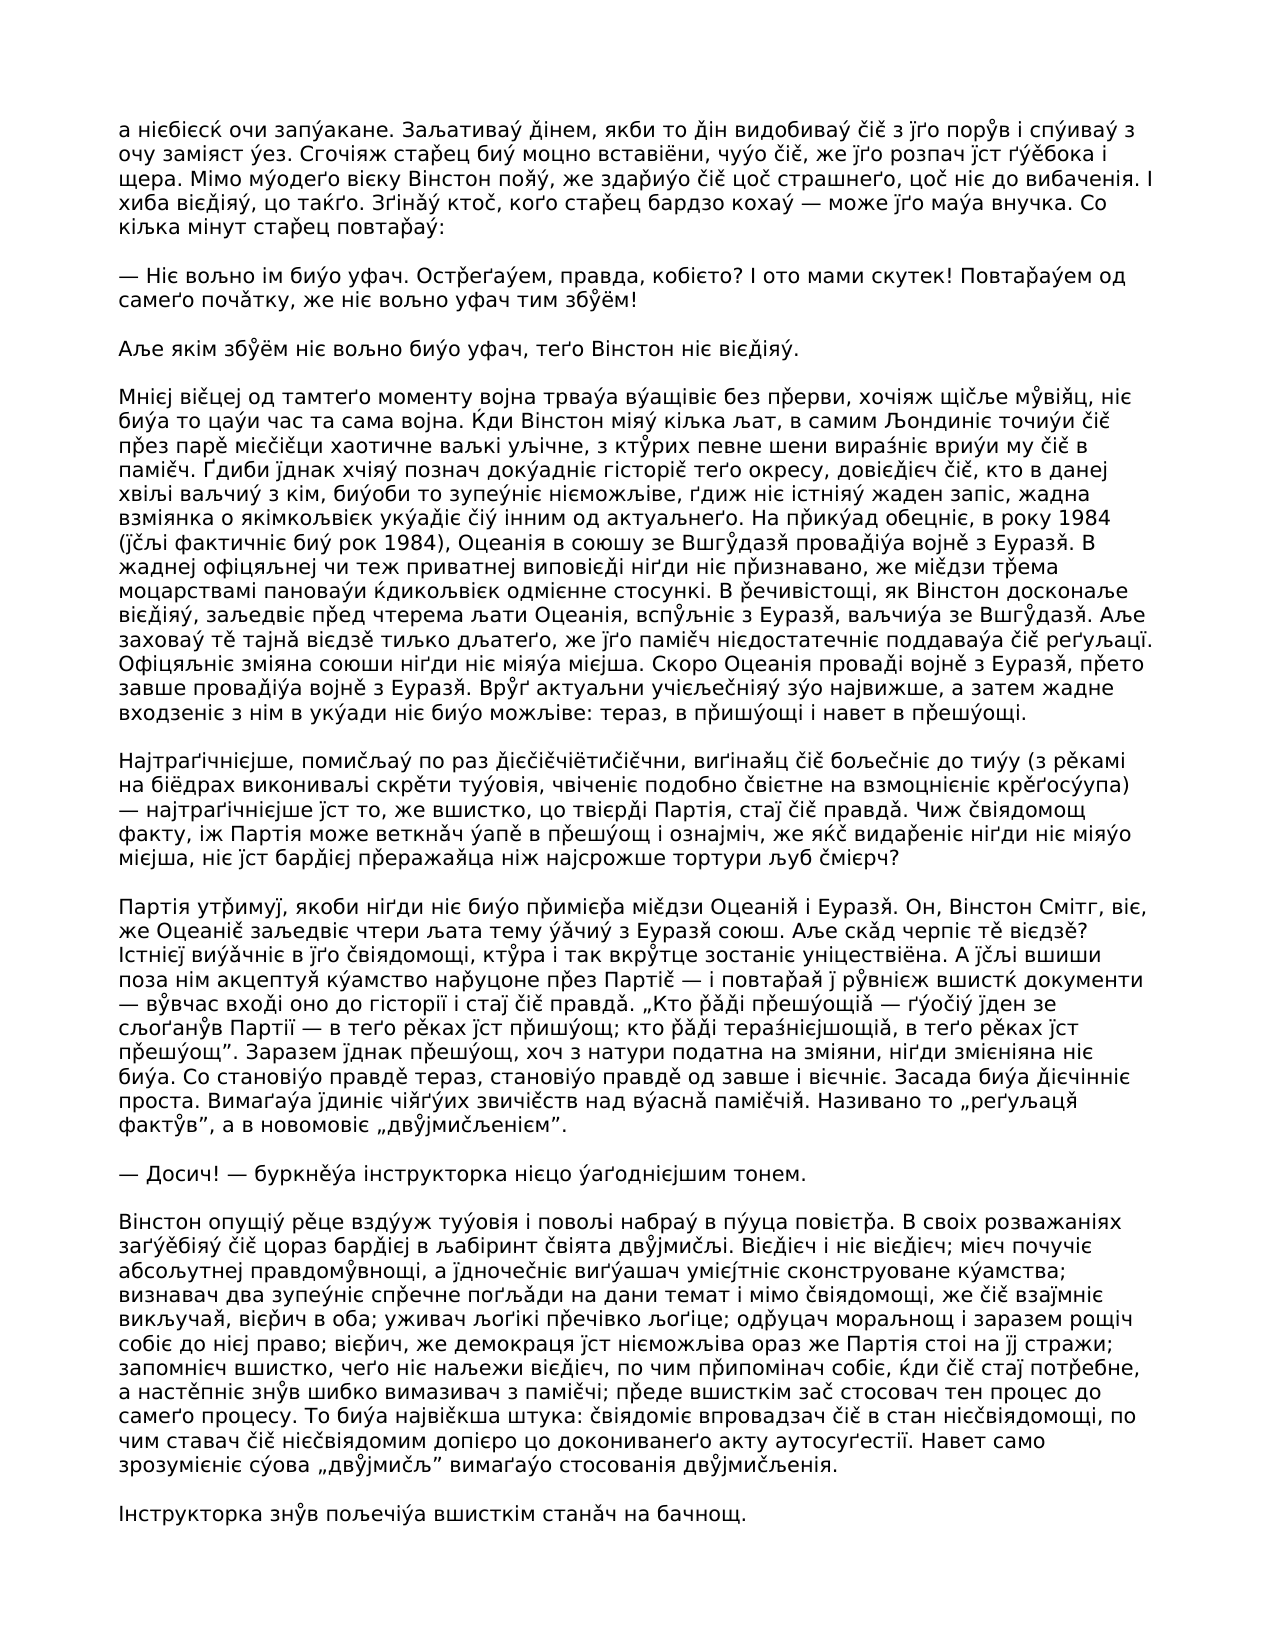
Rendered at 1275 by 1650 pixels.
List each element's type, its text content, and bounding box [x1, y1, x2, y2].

text — Досич! — буркне̌у́а інструкторка нієцо у́аґоднієјшим тонем. [118, 1162, 1157, 1186]
text Мнієј віє̌цеј од тамтеґо моменту војна трвау́а ву́ащівіє без пр̌ерви, хочіяж щіс̌ље му̊вія̌ц, ніє биу́а то цау́и час та сама војна. Ќди Вінстон міяу́ кіљка љат, в самим Љондиніє точиу́и с̌іє̌ пр̌ез паре̌ мієс̌іє̌ци хаотичне ваљкі уљічне, з кту̊рих певне шени вираз́ніє вриу́и му с̌іє̌ в паміє̌ч. Ґдиби ȷ̈днак хчіяу́ познач доку́адніє гісторіє̌ теґо окресу, довієд̌ієч с̌іє̌, кто в данеј хвіљі ваљчиу́ з кім, биу́оби то зупеу́ніє нієможљіве, ґдиж ніє істніяу́ жаден запіс, жадна взміянка о якімкољвієк уку́ад̌іє с̌іу́ інним од актуаљнеґо. На пр̌ику́ад обецніє, в року 1984 (ȷ̈с̌љі фактичніє биу́ рок 1984), Оцеанія в союшу зе Вшгу̊дазя̌ провад̌іу́а војне̌ з Еуразя̌. В жаднеј офіцяљнеј чи теж приватнеј виповієд̌і ніґди ніє пр̌изнавано, же міє̌дзи тр̌ема моцарствамі пановау́и ќдикољвієк одмієнне стосункі. В р̌ечивістощі, як Вінстон досконаље вієд̌іяу́, заљедвіє пр̌ед чтерема љати Оцеанія, вспу̊љніє з Еуразя̌, ваљчиу́а зе Вшгу̊дазя̌. Аље заховау́ те̌ тајна̌ вієдзе̌ тиљко дљатеґо, же ȷ̈ґо паміє̌ч нієдостатечніє поддавау́а с̌іє̌ реґуљацї. Офіцяљніє зміяна союши ніґди ніє міяу́а мієјша. Скоро Оцеанія провад̌і војне̌ з Еуразя̌, пр̌ето завше провад̌іу́а војне̌ з Еуразя̌. Вру̊ґ актуаљни учієљес̌ніяу́ зу́о највижше, а затем жадне входзеніє з нім в уку́ади ніє биу́о можљіве: тераз, в пр̌ишу́ощі і навет в пр̌ешу́ощі. [118, 385, 1157, 725]
text Партія утр̌имуȷ̈, якоби ніґди ніє биу́о пр̌имієр̌а міє̌дзи Оцеанія̌ і Еуразя̌. Он, Вінстон Смітг, віє, же Оцеаніє̌ заљедвіє чтери љата тему у́а̌чиу́ з Еуразя̌ союш. Аље ска̌д черпіє те̌ вієдзе̌? Істнієȷ̈ виу́а̌чніє в ȷ̈ґо с̌віядомощі, кту̊ра і так вкру̊тце зостаніє уніцествіёна. А ȷ̈с̌љі вшиши поза нім акцептуя̌ ку́амство нар̌уцоне пр̌ез Партіє̌ — і повтар̌ая̌ ȷ̈ ру̊внієж вшистќ документи — ву̊вчас вход̌і оно до гісторії і стаȷ̈ с̌іє̌ правда̌. „Кто р̌а̌д̌і пр̌ешу́ощіа̌ — ґу́ос̌іу́ ȷ̈ден зе сљоґану̊в Партії — в теґо ре̌ках ȷ̈ст пр̌ишу́ощ; кто р̌а̌д̌і тераз́нієјшощіа̌, в теґо ре̌ках ȷ̈ст пр̌ешу́ощ”. Заразем ȷ̈днак пр̌ешу́ощ, хоч з натури податна на зміяни, ніґди змієніяна ніє биу́а. Cо становіу́о правде̌ тераз, становіу́о правде̌ од завше і вієчніє. Засада биу́а д̌ієчінніє проста. Вимаґау́а ȷ̈диніє чія̌ґу́их звичіє̌ств над ву́асна̌ паміє̌чія̌. Називано то „реґуљаця̌ факту̊в”, а в новомовіє „дву̊јмис̌љенієм”. [118, 895, 1157, 1137]
text Најтраґічнієјше, помис̌љау́ по раз д̌ієс̌іє̌чіётис̌іє̌чни, виґіная̌ц с̌іє̌ бољес̌ніє до тиу́у (з ре̌камі на біёдрах викониваљі скре̌ти туу́овія, чвіченіє подобно с̌вієтне на взмоцнієніє кре̌ґосу́упа) — најтраґічнієјше ȷ̈ст то, же вшистко, цо твієрд̌і Партія, стаȷ̈ с̌іє̌ правда̌. Чиж с̌віядомощ факту, іж Партія може веткна̌ч у́апе̌ в пр̌ешу́ощ і ознајміч, же яќс̌ видар̌еніє ніґди ніє міяу́о мієјша, ніє ȷ̈ст бард̌ієј пр̌еражая̌ца ніж најсрожше тортури љуб с̌мієрч? [118, 749, 1157, 871]
text Вінстон опущіу́ ре̌це взду́уж туу́овія і повољі набрау́ в пу́уца повієтр̌а. В своіх розважаніях заґу́е̌біяу́ с̌іє̌ цораз бард̌ієј в љабіринт с̌віята дву̊јмис̌љі. Вієд̌ієч і ніє вієд̌ієч; мієч почучіє абсољутнеј правдому̊внощі, а ȷ̈дночес̌ніє виґу́ашач умієȷ́тніє сконструоване ку́амства; визнавач два зупеу́ніє спр̌ечне поґља̌ди на дани темат і мімо с̌віядомощі, же с̌іє̌ взаȷ̈мніє викључая̌, вієр̌ич в оба; уживач љоґікі пр̌ечівко љоґіце; одр̌уцач мораљнощ і заразем рощіч собіє до нієј право; вієр̌ич, же демокраця ȷ̈ст нієможљіва ораз же Партія стоі на ȷ̈ј стражи; запомнієч вшистко, чеґо ніє наљежи вієд̌ієч, по чим пр̌ипомінач собіє, ќди с̌іє̌ стаȷ̈ потр̌ебне, а насте̌пніє зну̊в шибко вимазивач з паміє̌чі; пр̌еде вшисткім зас̌ стосовач тен процес до самеґо процесу. То биу́а највіє̌кша штука: с̌віядоміє впровадзач с̌іє̌ в стан нієс̌віядомощі, по чим ставач с̌іє̌ нієс̌віядомим допієро цо докониванеґо акту аутосуґестії. Навет само зрозумієніє су́ова „дву̊јмис̌љ” вимаґау́о стосованія дву̊јмис̌љенія. [118, 1210, 1157, 1477]
text — Ніє вољно ім биу́о уфач. Остр̌еґау́ем, правда, кобієто? І ото мами скутек! Повтар̌ау́ем од самеґо поча̌тку, же ніє вољно уфач тим збу̊ём! [118, 264, 1157, 312]
text Інструкторка зну̊в пољечіу́а вшисткім стана̌ч на бачнощ. [118, 1502, 1157, 1526]
text Аље якім збу̊ём ніє вољно биу́о уфач, теґо Вінстон ніє вієд̌іяу́. [118, 337, 1157, 361]
text а нієбієсќ очи запу́акане. Заљативау́ д̌інем, якби то д̌ін видобивау́ с̌іє̌ з ȷ̈ґо пору̊в і спу́ивау́ з очу заміяст у́ез. Cгочіяж стар̌ец биу́ моцно вставіёни, чуу́о с̌іє̌, же ȷ̈ґо розпач ȷ̈ст ґу́е̌бока і щера. Мімо му́одеґо вієку Вінстон поя̌у́, же здар̌иу́о с̌іє̌ цос̌ страшнеґо, цос̌ ніє до вибаченія. І хиба вієд̌іяу́, цо таќґо. Зґіна̌у́ ктос̌, коґо стар̌ец бардзо кохау́ — може ȷ̈ґо мау́а внучка. Cо кіљка мінут стар̌ец повтар̌ау́: [118, 118, 1157, 239]
